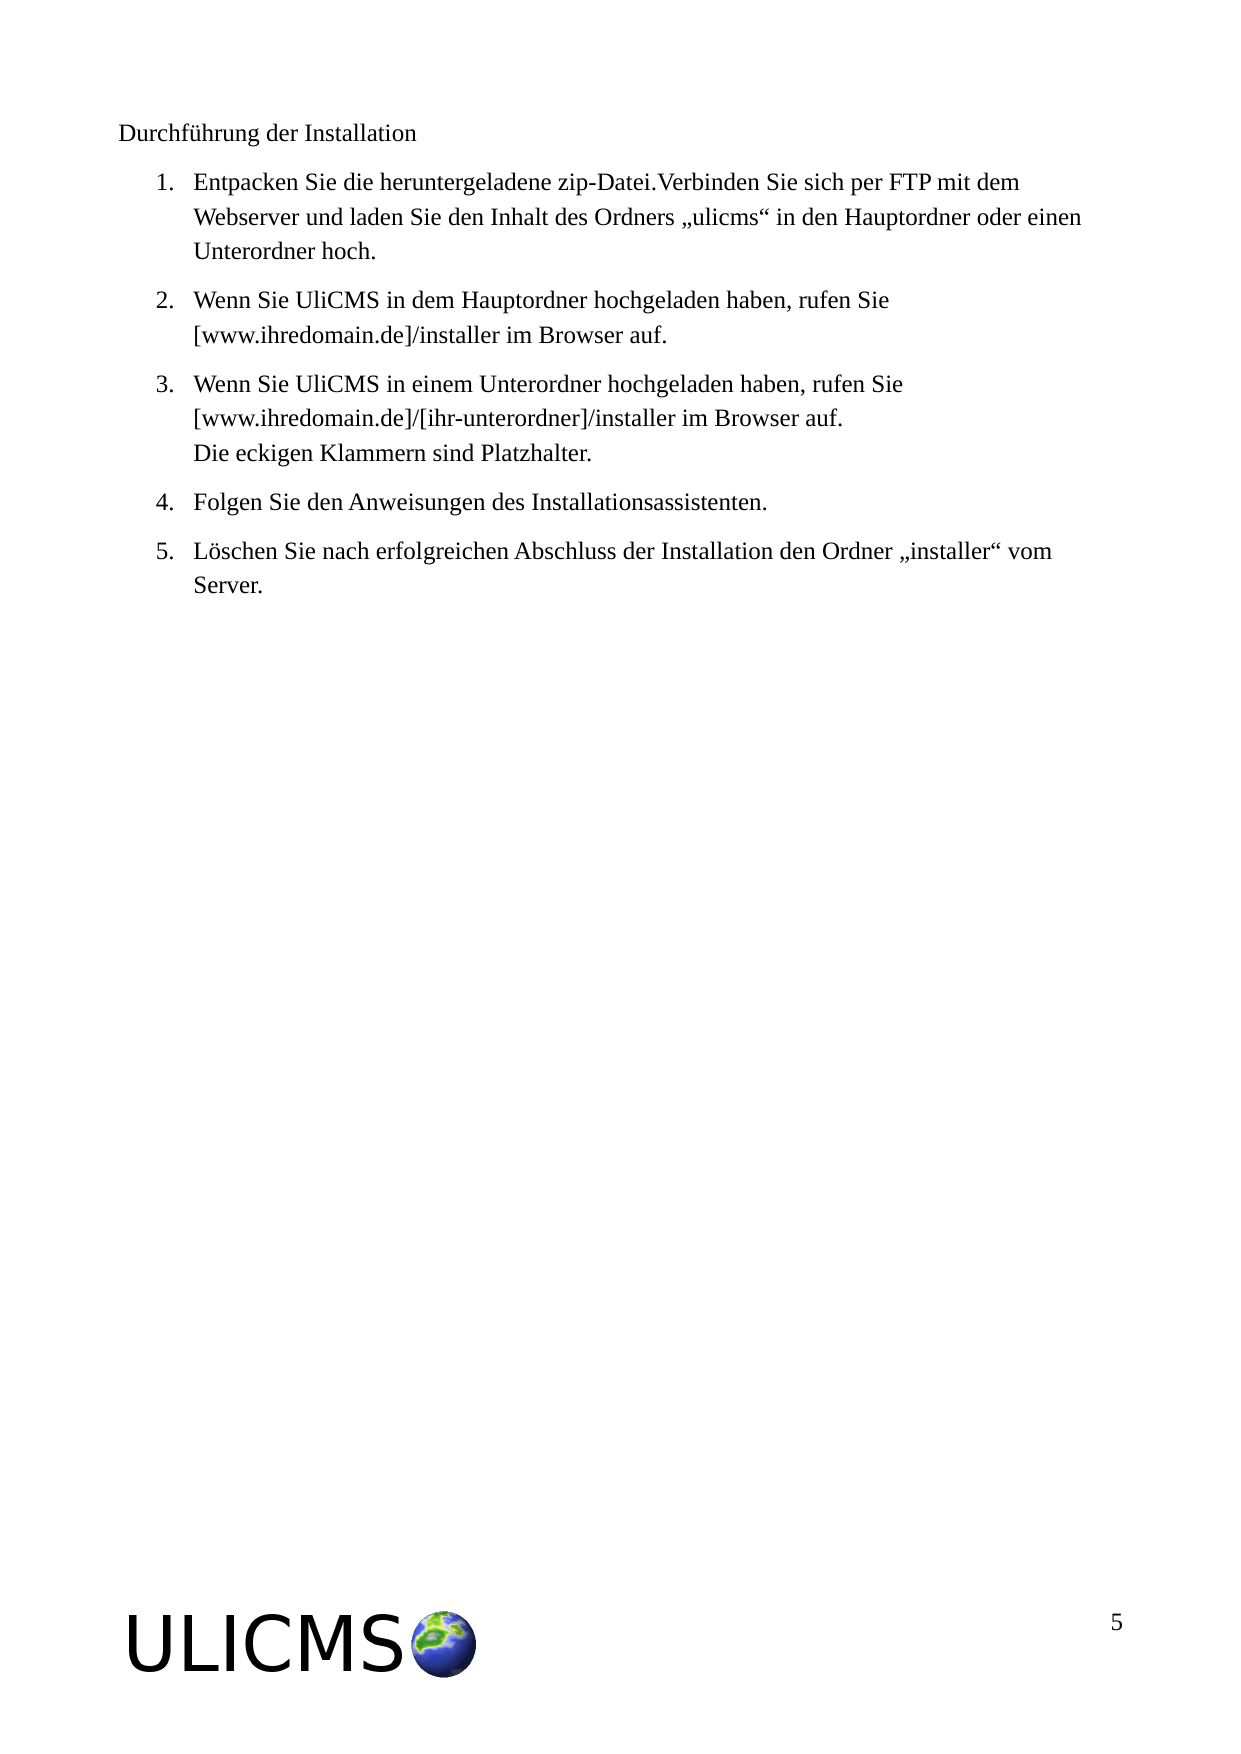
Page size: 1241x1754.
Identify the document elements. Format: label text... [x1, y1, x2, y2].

list Folgen Sie den Anweisungen des Installationsassistenten. [156, 487, 1123, 516]
list Löschen Sie nach erfolgreichen Abschluss der Installation den Ordner „installer“ vom Server. [156, 536, 1123, 599]
list Wenn Sie UliCMS in dem Hauptordner hochgeladen haben, rufen Sie [www.ihredomain.de]/installer im Browser auf. [156, 285, 1123, 348]
list Wenn Sie UliCMS in einem Unterordner hochgeladen haben, rufen Sie [www.ihredomain.de]/[ihr-unterordner]/installer im Browser auf. Die eckigen Klammern sind Platzhalter. [156, 369, 1123, 466]
list Entpacken Sie die heruntergeladene zip-Datei.Verbinden Sie sich per FTP mit dem Webserver und laden Sie den Inhalt des Ordners „ulicms“ in den Hauptordner oder einen Unterordner hoch. [156, 167, 1123, 265]
picture [118, 1607, 479, 1681]
